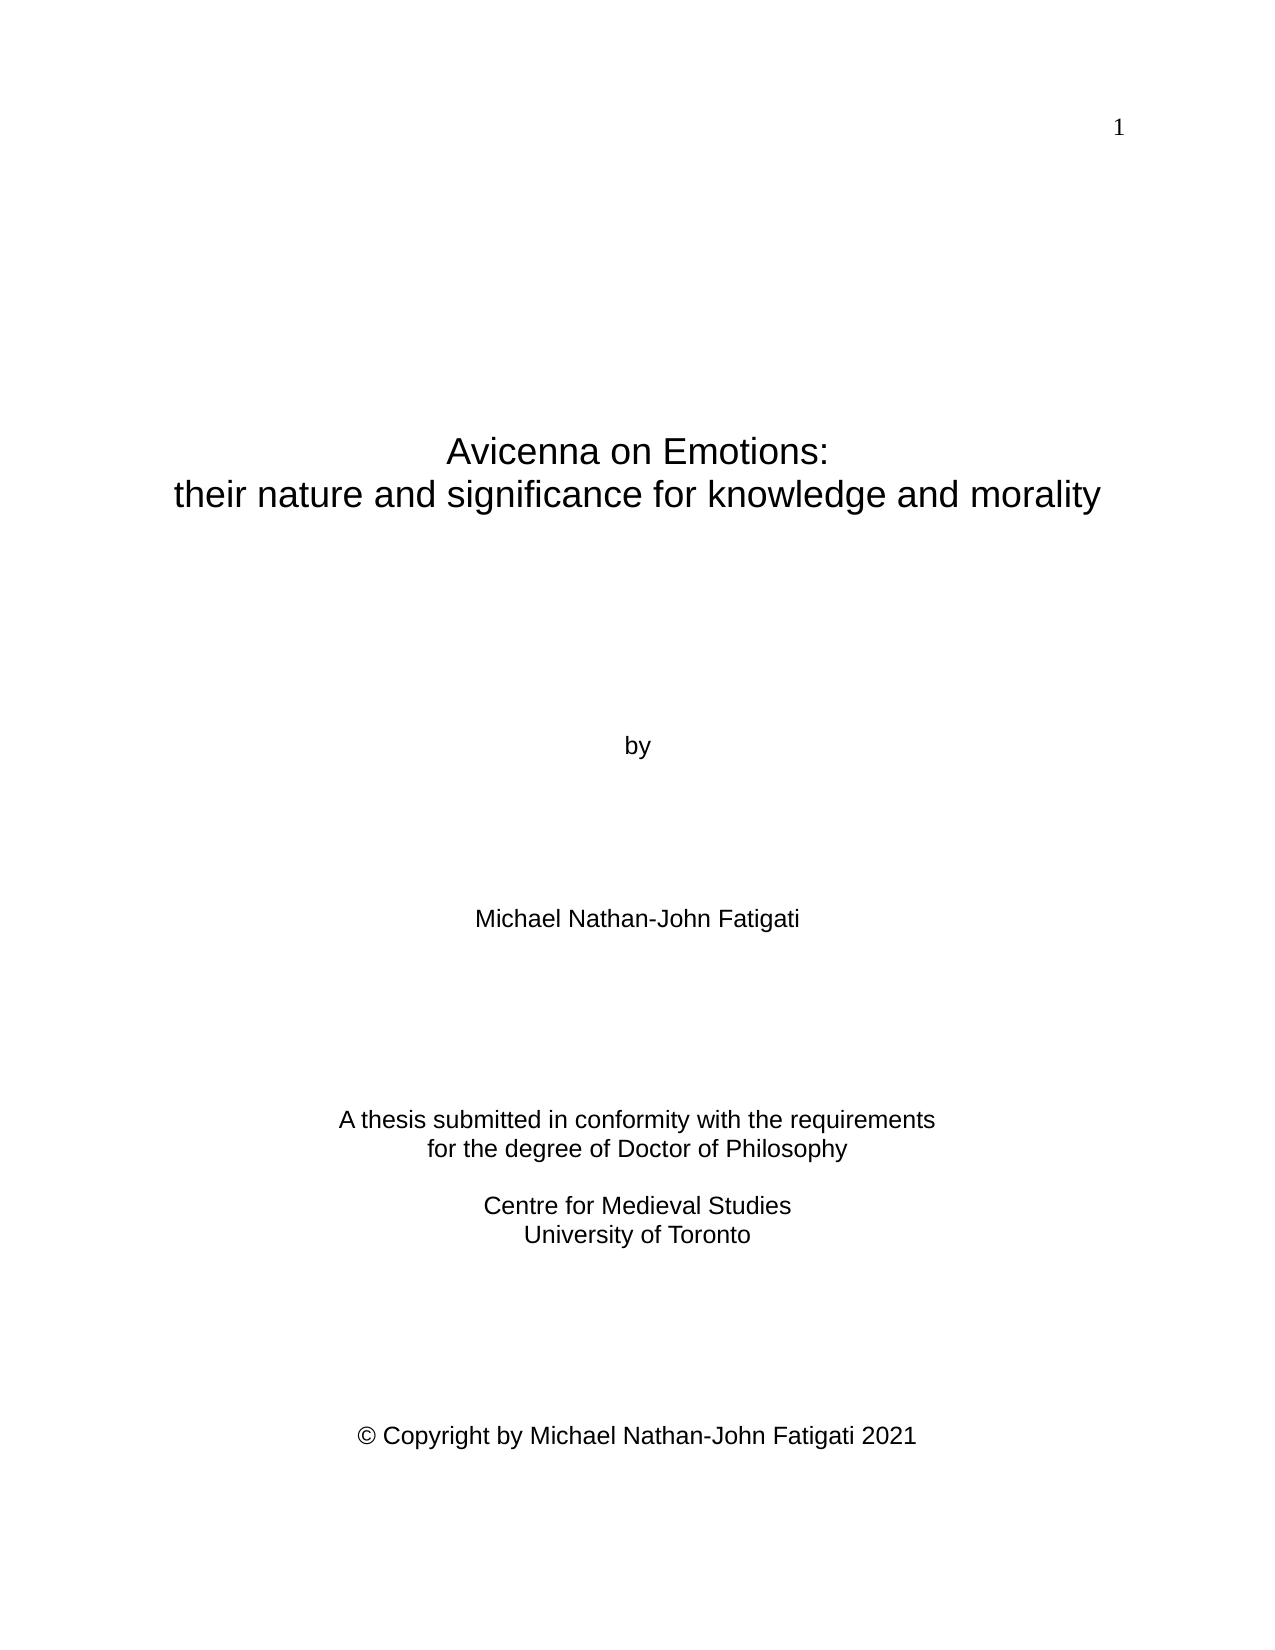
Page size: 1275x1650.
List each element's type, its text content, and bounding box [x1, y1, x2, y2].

text by [150, 731, 1125, 760]
subtitle Avicenna on Emotions: [150, 429, 1125, 473]
text A thesis submitted in conformity with the requirements [150, 1105, 1125, 1134]
text for the degree of Doctor of Philosophy [150, 1134, 1125, 1163]
text University of Toronto [150, 1220, 1125, 1249]
text Centre for Medieval Studies [150, 1191, 1125, 1220]
subtitle their nature and significance for knowledge and morality [150, 473, 1125, 516]
text © Copyright by Michael Nathan-John Fatigati 2021 [150, 1421, 1125, 1450]
text Michael Nathan-John Fatigati [150, 904, 1125, 933]
